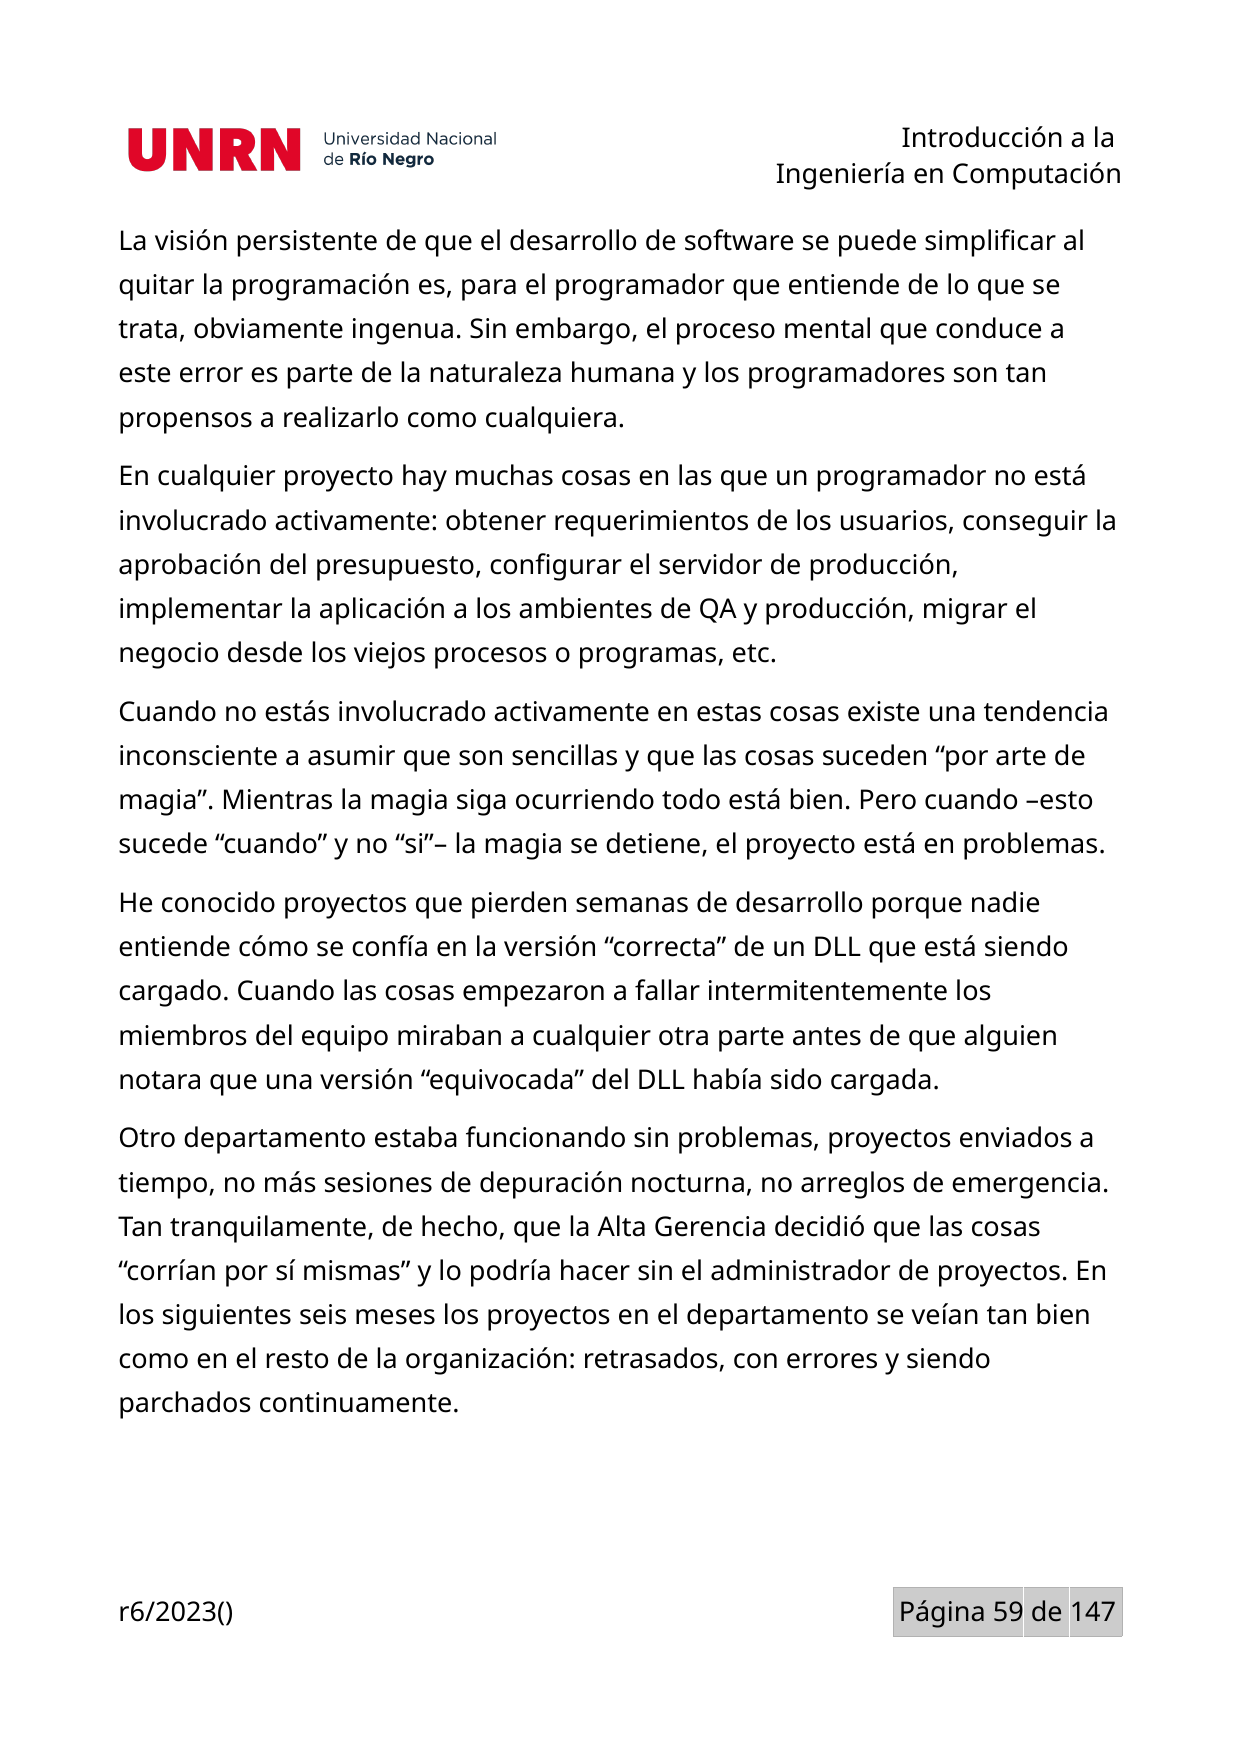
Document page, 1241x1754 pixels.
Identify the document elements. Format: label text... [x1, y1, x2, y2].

text Otro departamento estaba funcionando sin problemas, proyectos enviados a tiempo, no más sesiones de depuración nocturna, no arreglos de emergencia. Tan tranquilamente, de hecho, que la Alta Gerencia decidió que las cosas “corrían por sí mismas” y lo podría hacer sin el administrador de proyectos. En los siguientes seis meses los proyectos en el departamento se veían tan bien como en el resto de la organización: retrasados, con errores y siendo parchados continuamente. [118, 1119, 1122, 1421]
text La visión persistente de que el desarrollo de software se puede simplificar al quitar la programación es, para el programador que entiende de lo que se trata, obviamente ingenua. Sin embargo, el proceso mental que conduce a este error es parte de la naturaleza humana y los programadores son tan propensos a realizarlo como cualquiera. [118, 221, 1122, 435]
text He conocido proyectos que pierden semanas de desarrollo porque nadie entiende cómo se confía en la versión “correcta” de un DLL que está siendo cargado. Cuando las cosas empezaron a fallar intermitentemente los miembros del equipo miraban a cualquier otra parte antes de que alguien notara que una versión “equivocada” del DLL había sido cargada. [118, 883, 1122, 1097]
picture [118, 118, 505, 180]
text Cuando no estás involucrado activamente en estas cosas existe una tendencia inconsciente a asumir que son sencillas y que las cosas suceden “por arte de magia”. Mientras la magia siga ocurriendo todo está bien. Pero cuando –esto sucede “cuando” y no “si”– la magia se detiene, el proyecto está en problemas. [118, 692, 1122, 862]
text En cualquier proyecto hay muchas cosas en las que un programador no está involucrado activamente: obtener requerimientos de los usuarios, conseguir la aprobación del presupuesto, configurar el servidor de producción, implementar la aplicación a los ambientes de QA y producción, migrar el negocio desde los viejos procesos o programas, etc. [118, 457, 1122, 670]
